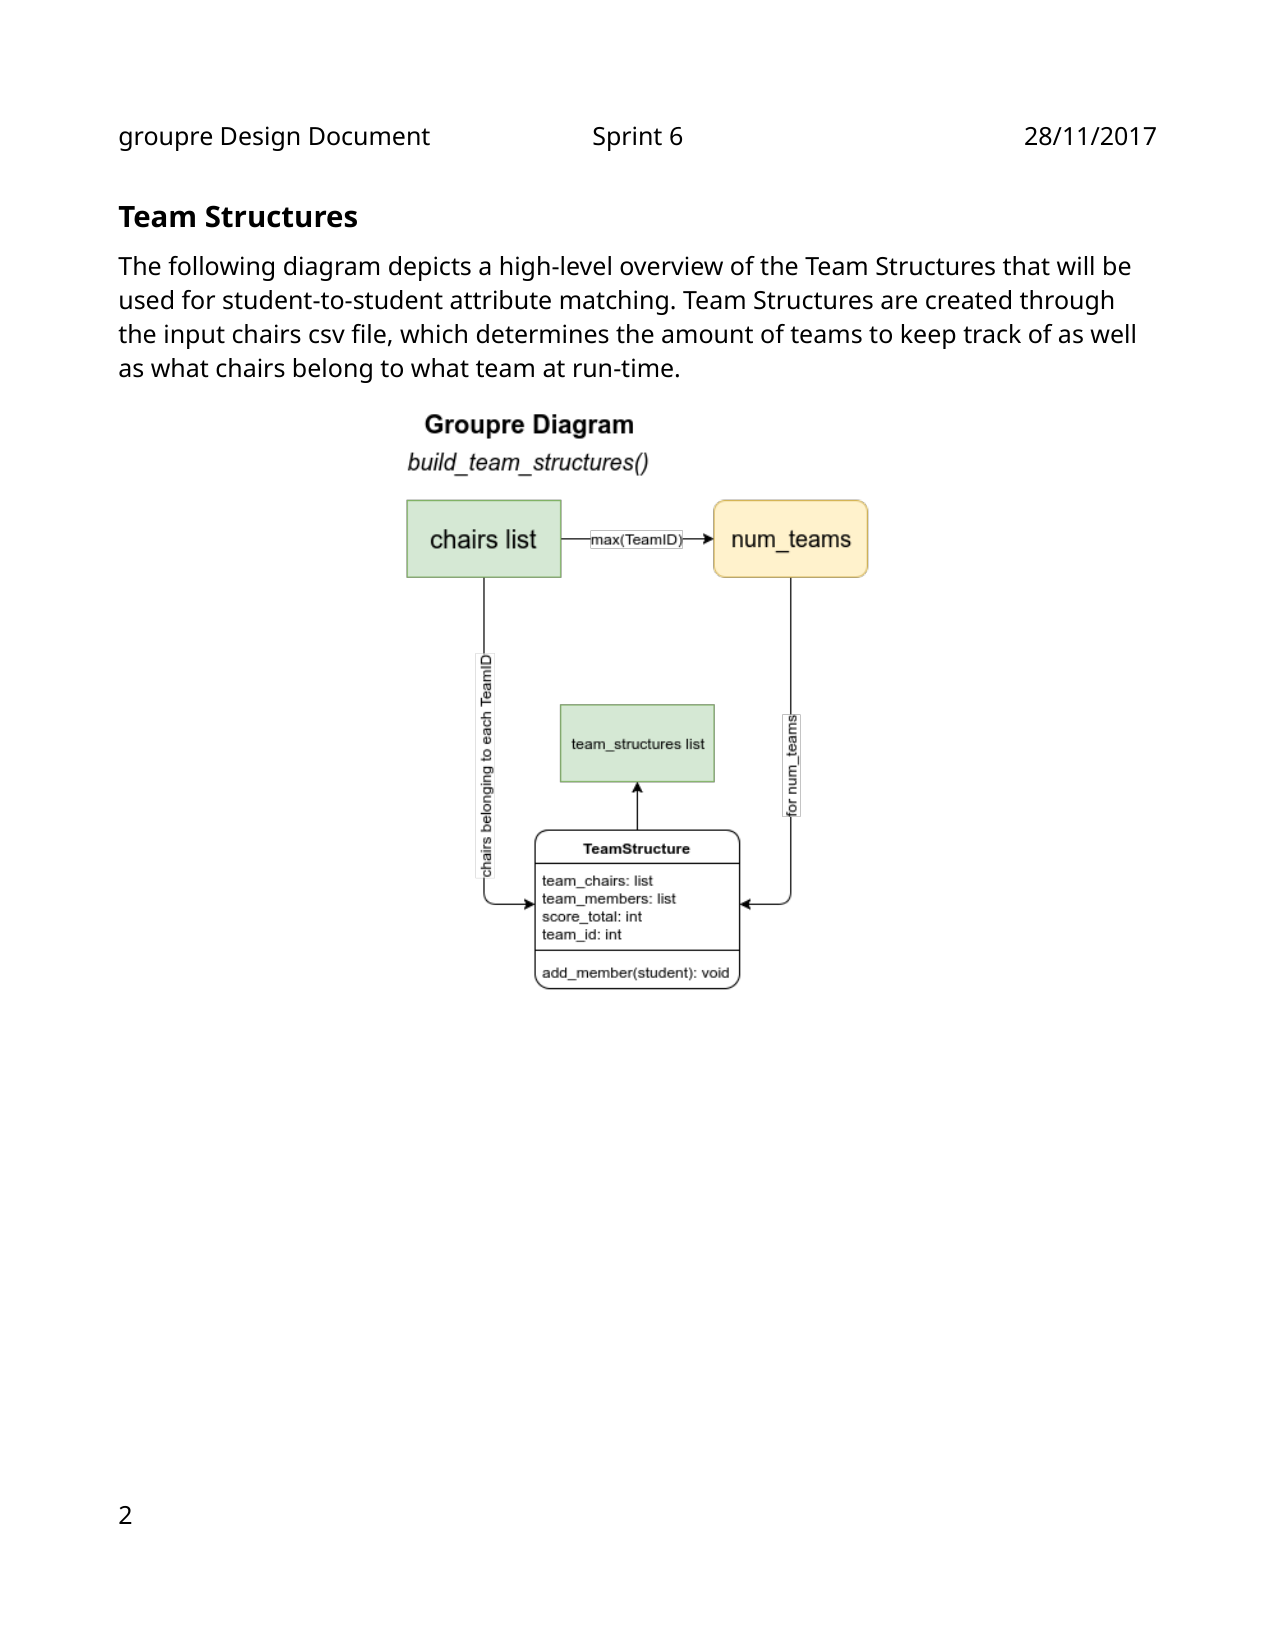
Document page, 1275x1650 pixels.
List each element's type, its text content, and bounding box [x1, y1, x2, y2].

picture [394, 385, 881, 1006]
subtitle Team Structures [118, 196, 1157, 236]
text The following diagram depicts a high-level overview of the Team Structures that will be used for student-to-student attribute matching. Team Structures are created through the input chairs csv file, which determines the amount of teams to keep track of as well as what chairs belong to what team at run-time. [118, 249, 1157, 385]
